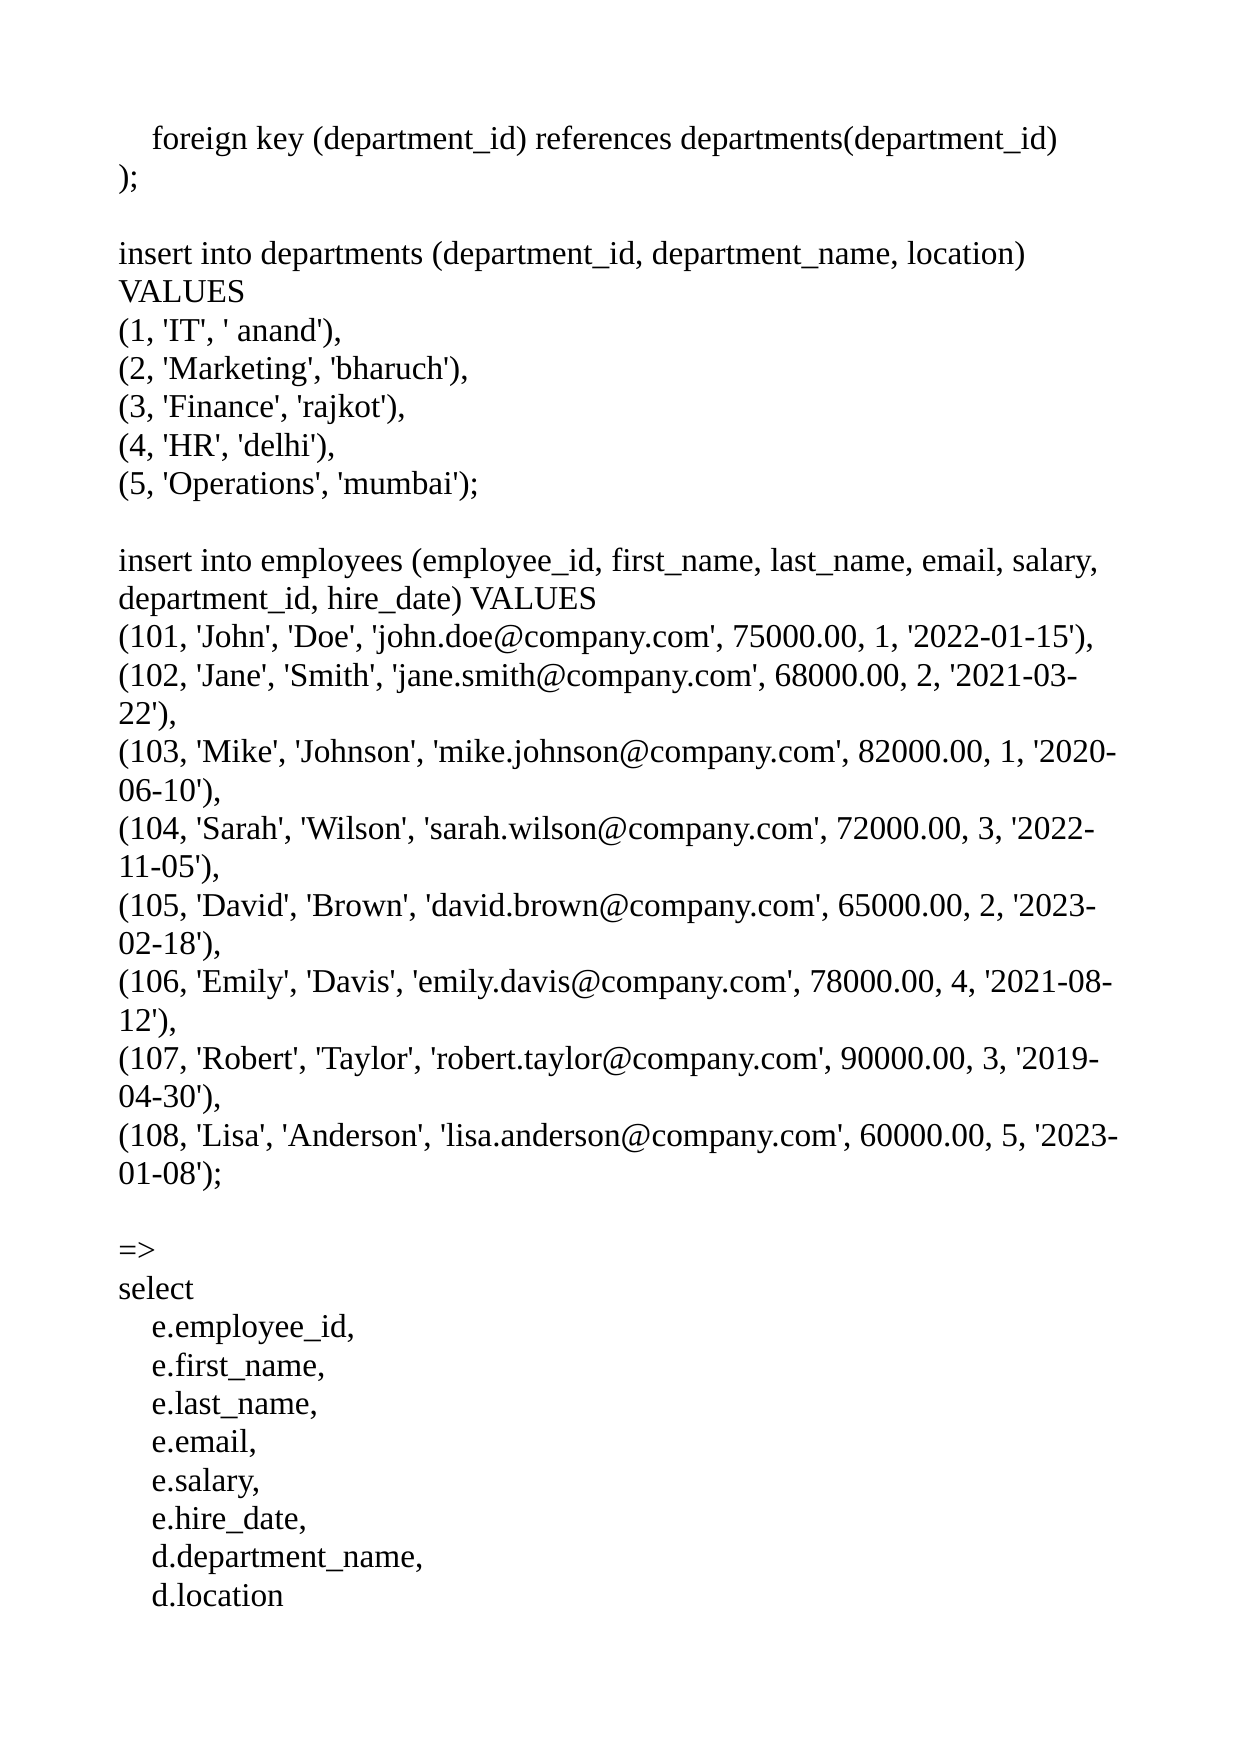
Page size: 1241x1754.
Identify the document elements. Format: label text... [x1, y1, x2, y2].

text (3, 'Finance', 'rajkot'), [118, 386, 1122, 425]
text (4, 'HR', 'delhi'), [118, 425, 1122, 463]
text (108, 'Lisa', 'Anderson', 'lisa.anderson@company.com', 60000.00, 5, '2023-01-08'); [118, 1115, 1122, 1191]
text (105, 'David', 'Brown', 'david.brown@company.com', 65000.00, 2, '2023-02-18'), [118, 885, 1122, 961]
text (2, 'Marketing', 'bharuch'), [118, 348, 1122, 386]
text d.location [118, 1575, 1122, 1613]
text (101, 'John', 'Doe', 'john.doe@company.com', 75000.00, 1, '2022-01-15'), [118, 616, 1122, 655]
text select [118, 1268, 1122, 1306]
text e.employee_id, [118, 1306, 1122, 1345]
text e.salary, [118, 1460, 1122, 1498]
text e.first_name, [118, 1345, 1122, 1383]
text (107, 'Robert', 'Taylor', 'robert.taylor@company.com', 90000.00, 3, '2019-04-30'), [118, 1038, 1122, 1115]
text ); [118, 156, 1122, 195]
text insert into employees (employee_id, first_name, last_name, email, salary, department_id, hire_date) VALUES [118, 540, 1122, 616]
text (5, 'Operations', 'mumbai'); [118, 463, 1122, 501]
text e.last_name, [118, 1383, 1122, 1421]
text (106, 'Emily', 'Davis', 'emily.davis@company.com', 78000.00, 4, '2021-08-12'), [118, 961, 1122, 1038]
text (102, 'Jane', 'Smith', 'jane.smith@company.com', 68000.00, 2, '2021-03-22'), [118, 655, 1122, 731]
text foreign key (department_id) references departments(department_id) [118, 118, 1122, 156]
text (1, 'IT', ' anand'), [118, 310, 1122, 348]
text (103, 'Mike', 'Johnson', 'mike.johnson@company.com', 82000.00, 1, '2020-06-10'), [118, 731, 1122, 808]
text => [118, 1230, 1122, 1268]
text e.hire_date, [118, 1498, 1122, 1536]
text e.email, [118, 1421, 1122, 1460]
text d.department_name, [118, 1536, 1122, 1575]
text insert into departments (department_id, department_name, location) VALUES [118, 233, 1122, 310]
text (104, 'Sarah', 'Wilson', 'sarah.wilson@company.com', 72000.00, 3, '2022-11-05'), [118, 808, 1122, 885]
